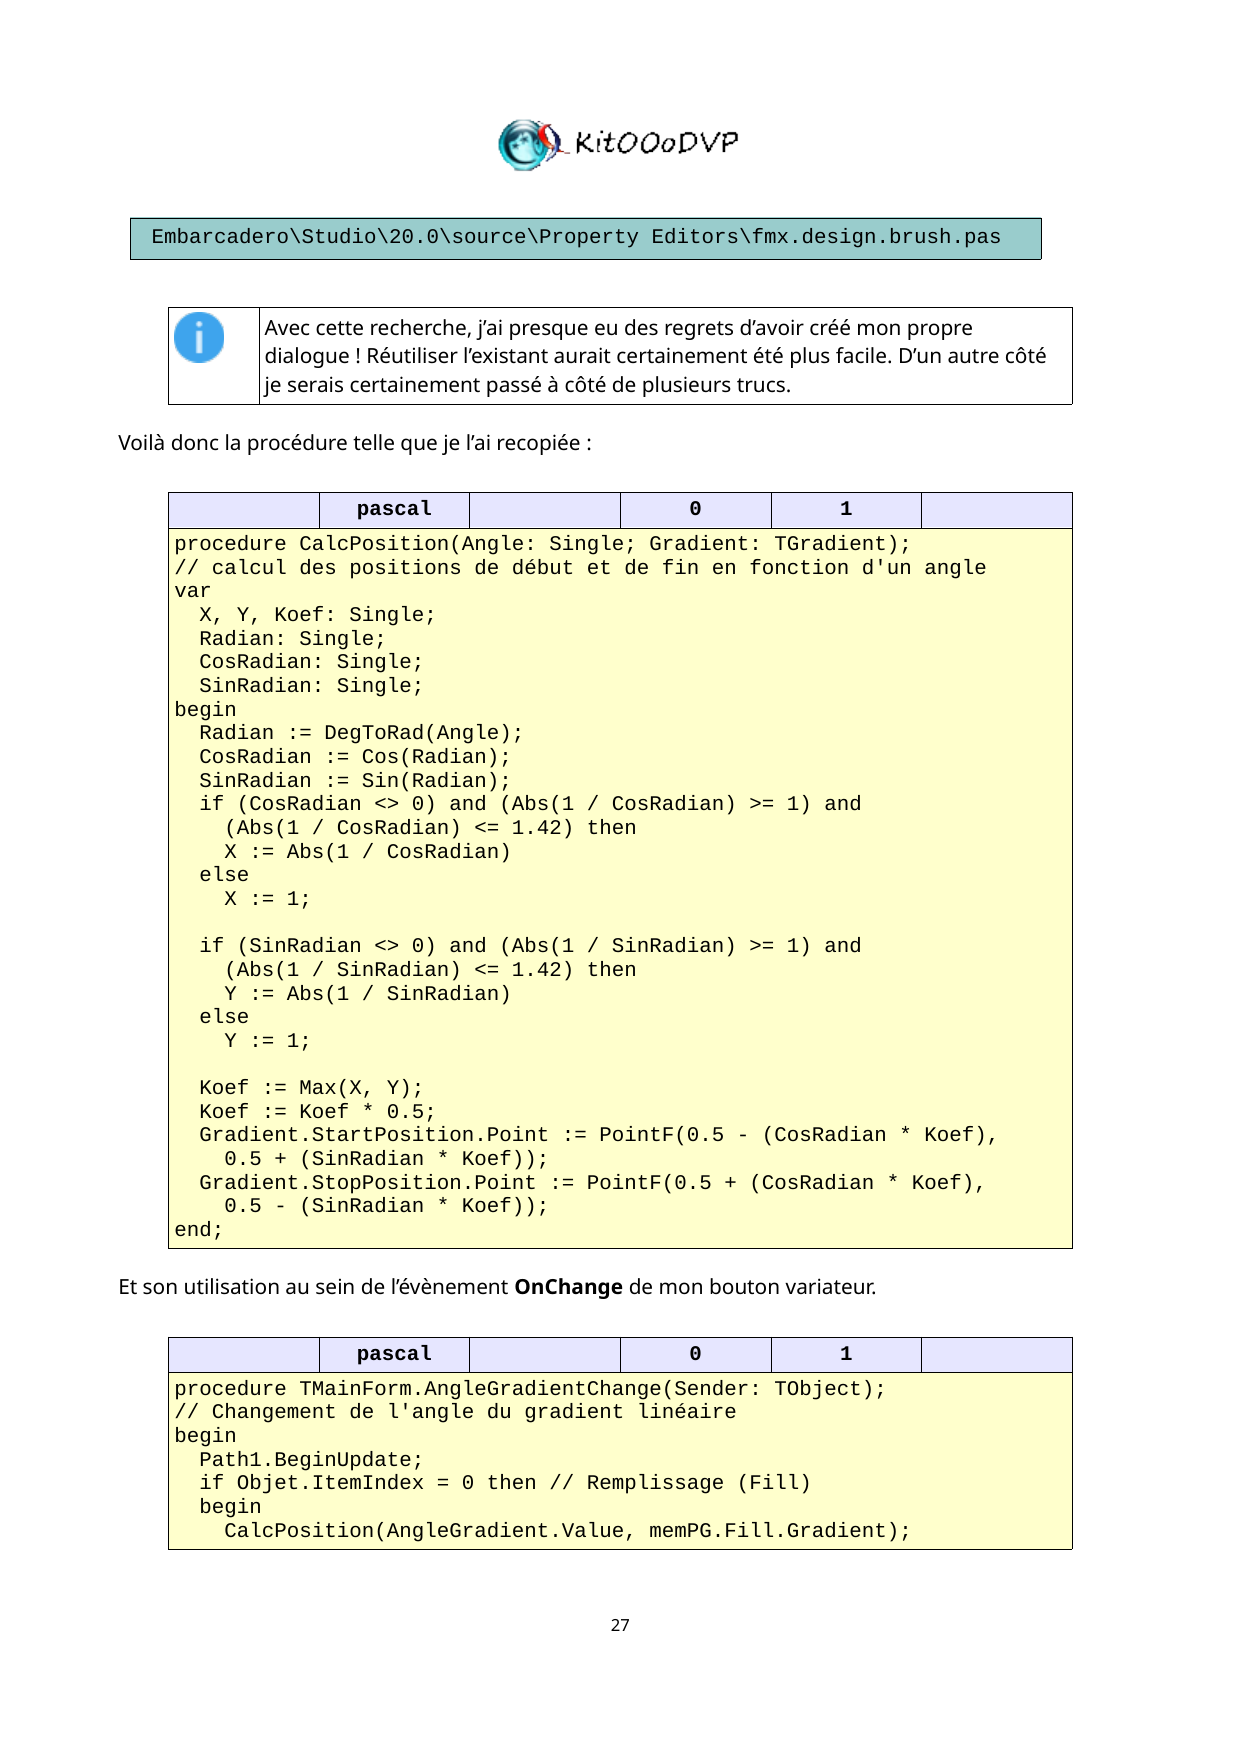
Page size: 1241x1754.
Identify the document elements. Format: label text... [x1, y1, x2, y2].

table_header pascal [320, 493, 469, 527]
table_header [169, 493, 319, 527]
table_header 0 [621, 1338, 771, 1372]
table_header [470, 493, 620, 527]
table_cell procedure CalcPosition(Angle: Single; Gradient: TGradient); // calcul des positions de début et de fin en fonction d'un angle var X, Y, Koef: Single; Radian: Single; CosRadian: Single; SinRadian: Single; begin Radian := DegToRad(Angle); CosRadian := Cos(Radian); SinRadian := Sin(Radian); if (CosRadian <> 0) and (Abs(1 / CosRadian) >= 1) and (Abs(1 / CosRadian) <= 1.42) then X := Abs(1 / CosRadian) else X := 1; if (SinRadian <> 0) and (Abs(1 / SinRadian) >= 1) and (Abs(1 / SinRadian) <= 1.42) then Y := Abs(1 / SinRadian) else Y := 1; Koef := Max(X, Y); Koef := Koef * 0.5; Gradient.StartPosition.Point := PointF(0.5 - (CosRadian * Koef), 0.5 + (SinRadian * Koef)); Gradient.StopPosition.Point := PointF(0.5 + (CosRadian * Koef), 0.5 - (SinRadian * Koef)); end; [169, 529, 1072, 1248]
table_header [922, 1338, 1072, 1372]
picture [497, 118, 743, 173]
table_header [169, 1338, 319, 1372]
table_header [169, 308, 259, 404]
text Embarcadero\Studio\20.0\source\Property Editors\fmx.design.brush.pas [139, 226, 1032, 250]
table_header 1 [772, 493, 921, 527]
table_header 1 [772, 1338, 921, 1372]
picture [174, 312, 224, 363]
table_header [922, 493, 1072, 527]
table_header Avec cette recherche, j’ai presque eu des regrets d’avoir créé mon propre dialogue ! Réutiliser l’existant aurait certainement été plus facile. D’un autre côté je serais certainement passé à côté de plusieurs trucs. [260, 308, 1072, 404]
text [118, 206, 1122, 271]
table_header [470, 1338, 620, 1372]
table_header 0 [621, 493, 771, 527]
text Voilà donc la procédure telle que je l’ai recopiée : [118, 428, 1122, 456]
text Et son utilisation au sein de l’évènement OnChange de mon bouton variateur. [118, 1272, 1122, 1301]
table_header pascal [320, 1338, 469, 1372]
table_cell procedure TMainForm.AngleGradientChange(Sender: TObject); // Changement de l'angle du gradient linéaire begin Path1.BeginUpdate; if Objet.ItemIndex = 0 then // Remplissage (Fill) begin CalcPosition(AngleGradient.Value, memPG.Fill.Gradient); [169, 1373, 1072, 1549]
